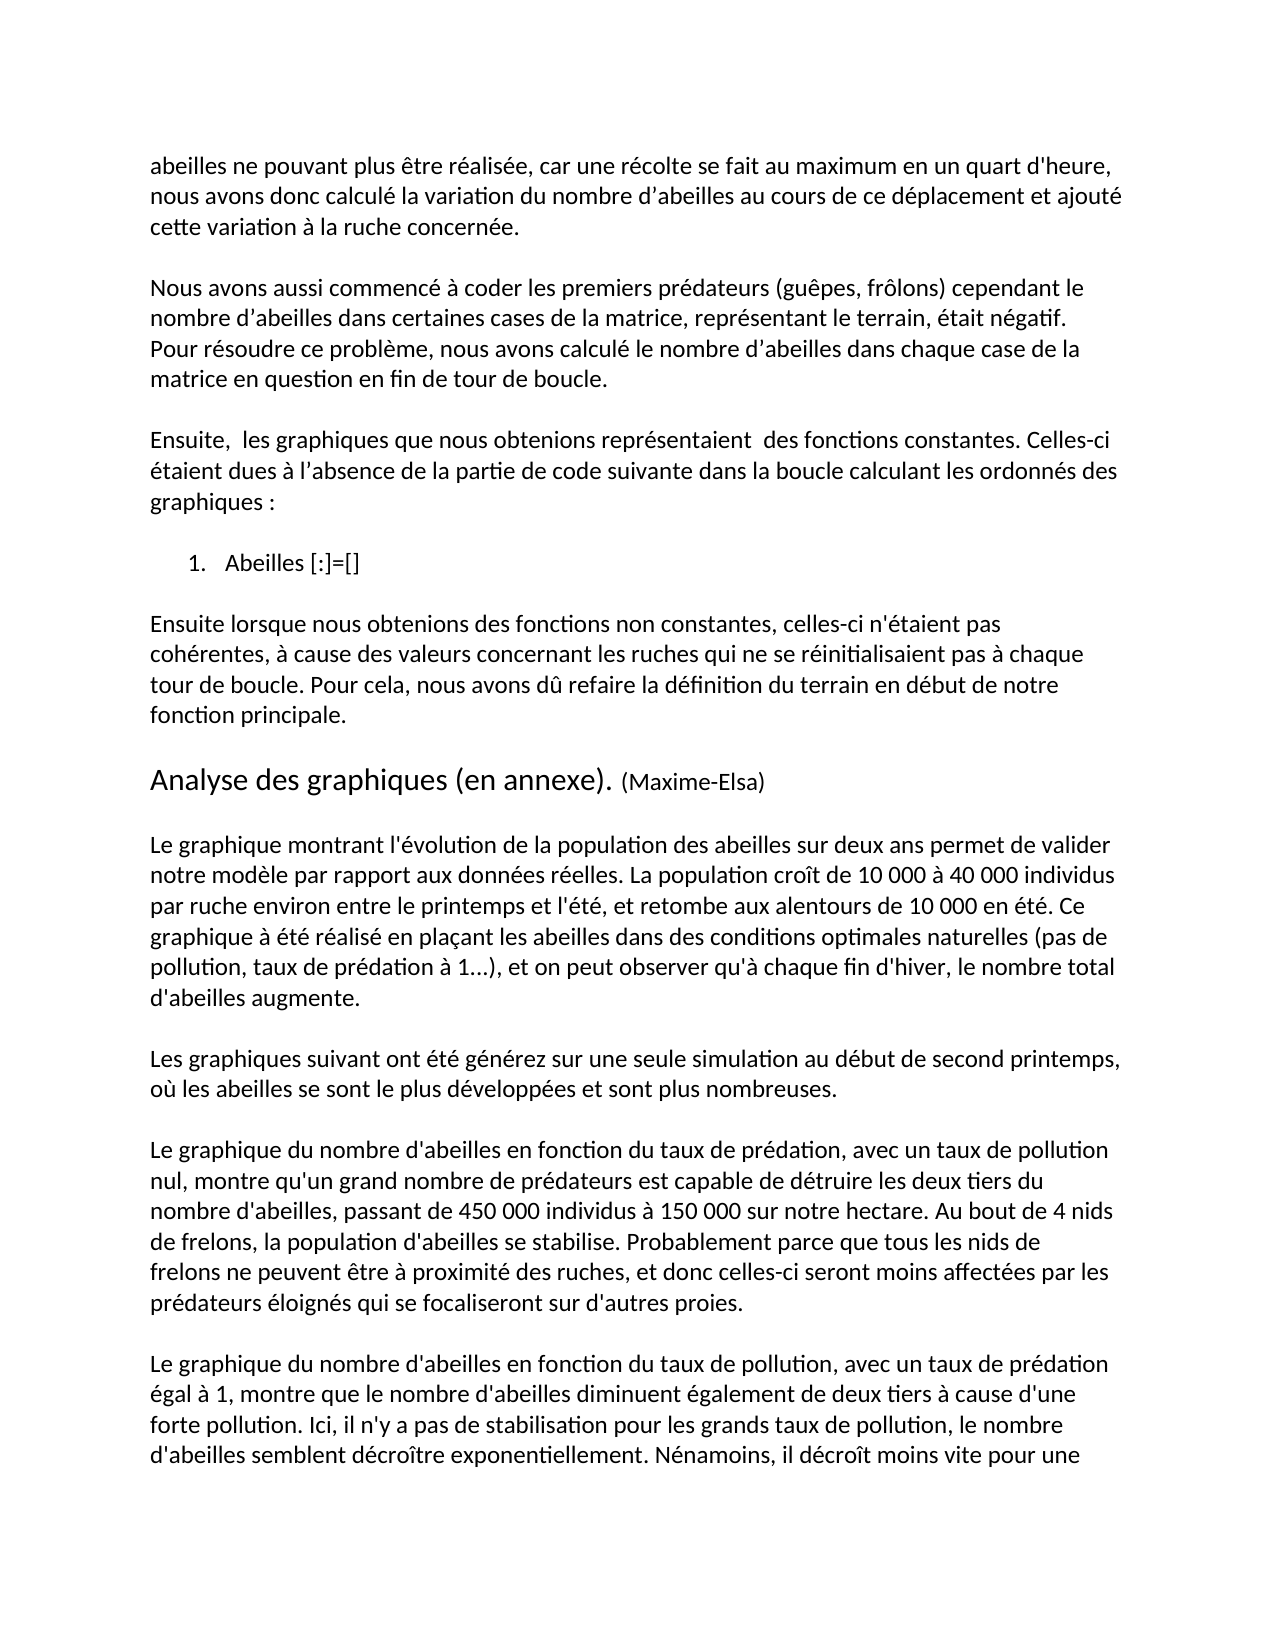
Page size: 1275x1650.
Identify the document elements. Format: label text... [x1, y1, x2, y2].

text Le graphique du nombre d'abeilles en fonction du taux de prédation, avec un taux de pollution nul, montre qu'un grand nombre de prédateurs est capable de détruire les deux tiers du nombre d'abeilles, passant de 450 000 individus à 150 000 sur notre hectare. Au bout de 4 nids de frelons, la population d'abeilles se stabilise. Probablement parce que tous les nids de [150, 1134, 1125, 1256]
text Les graphiques suivant ont été générez sur une seule simulation au début de second printemps, où les abeilles se sont le plus développées et sont plus nombreuses. [150, 1043, 1125, 1104]
list Abeilles [:]=[] [187, 547, 1125, 577]
text Pour résoudre ce problème, nous avons calculé le nombre d’abeilles dans chaque case de la matrice en question en fin de tour de boucle. [150, 333, 1125, 394]
text frelons ne peuvent être à proximité des ruches, et donc celles-ci seront moins affectées par les prédateurs éloignés qui se focaliseront sur d'autres proies. [150, 1256, 1125, 1317]
text abeilles ne pouvant plus être réalisée, car une récolte se fait au maximum en un quart d'heure, nous avons donc calculé la variation du nombre d’abeilles au cours de ce déplacement et ajouté cette variation à la ruche concernée. [150, 150, 1125, 242]
text Nous avons aussi commencé à coder les premiers prédateurs (guêpes, frôlons) cependant le nombre d’abeilles dans certaines cases de la matrice, représentant le terrain, était négatif. [150, 272, 1125, 333]
text Le graphique montrant l'évolution de la population des abeilles sur deux ans permet de valider notre modèle par rapport aux données réelles. La population croît de 10 000 à 40 000 individus par ruche environ entre le printemps et l'été, et retombe aux alentours de 10 000 en été. Ce graphique à été réalisé en plaçant les abeilles dans des conditions optimales naturelles (pas de pollution, taux de prédation à 1...), et on peut observer qu'à chaque fin d'hiver, le nombre total d'abeilles augmente. [150, 829, 1125, 1012]
text Analyse des graphiques (en annexe). (Maxime-Elsa) [150, 760, 1125, 798]
text Ensuite, les graphiques que nous obtenions représentaient des fonctions constantes. Celles-ci étaient dues à l’absence de la partie de code suivante dans la boucle calculant les ordonnés des graphiques : [150, 425, 1125, 516]
text Ensuite lorsque nous obtenions des fonctions non constantes, celles-ci n'étaient pas cohérentes, à cause des valeurs concernant les ruches qui ne se réinitialisaient pas à chaque tour de boucle. Pour cela, nous avons dû refaire la définition du terrain en début de notre fonction principale. [150, 608, 1125, 730]
text Le graphique du nombre d'abeilles en fonction du taux de pollution, avec un taux de prédation égal à 1, montre que le nombre d'abeilles diminuent également de deux tiers à cause d'une forte pollution. Ici, il n'y a pas de stabilisation pour les grands taux de pollution, le nombre d'abeilles semblent décroître exponentiellement. Nénamoins, il décroît moins vite pour une [150, 1348, 1125, 1470]
